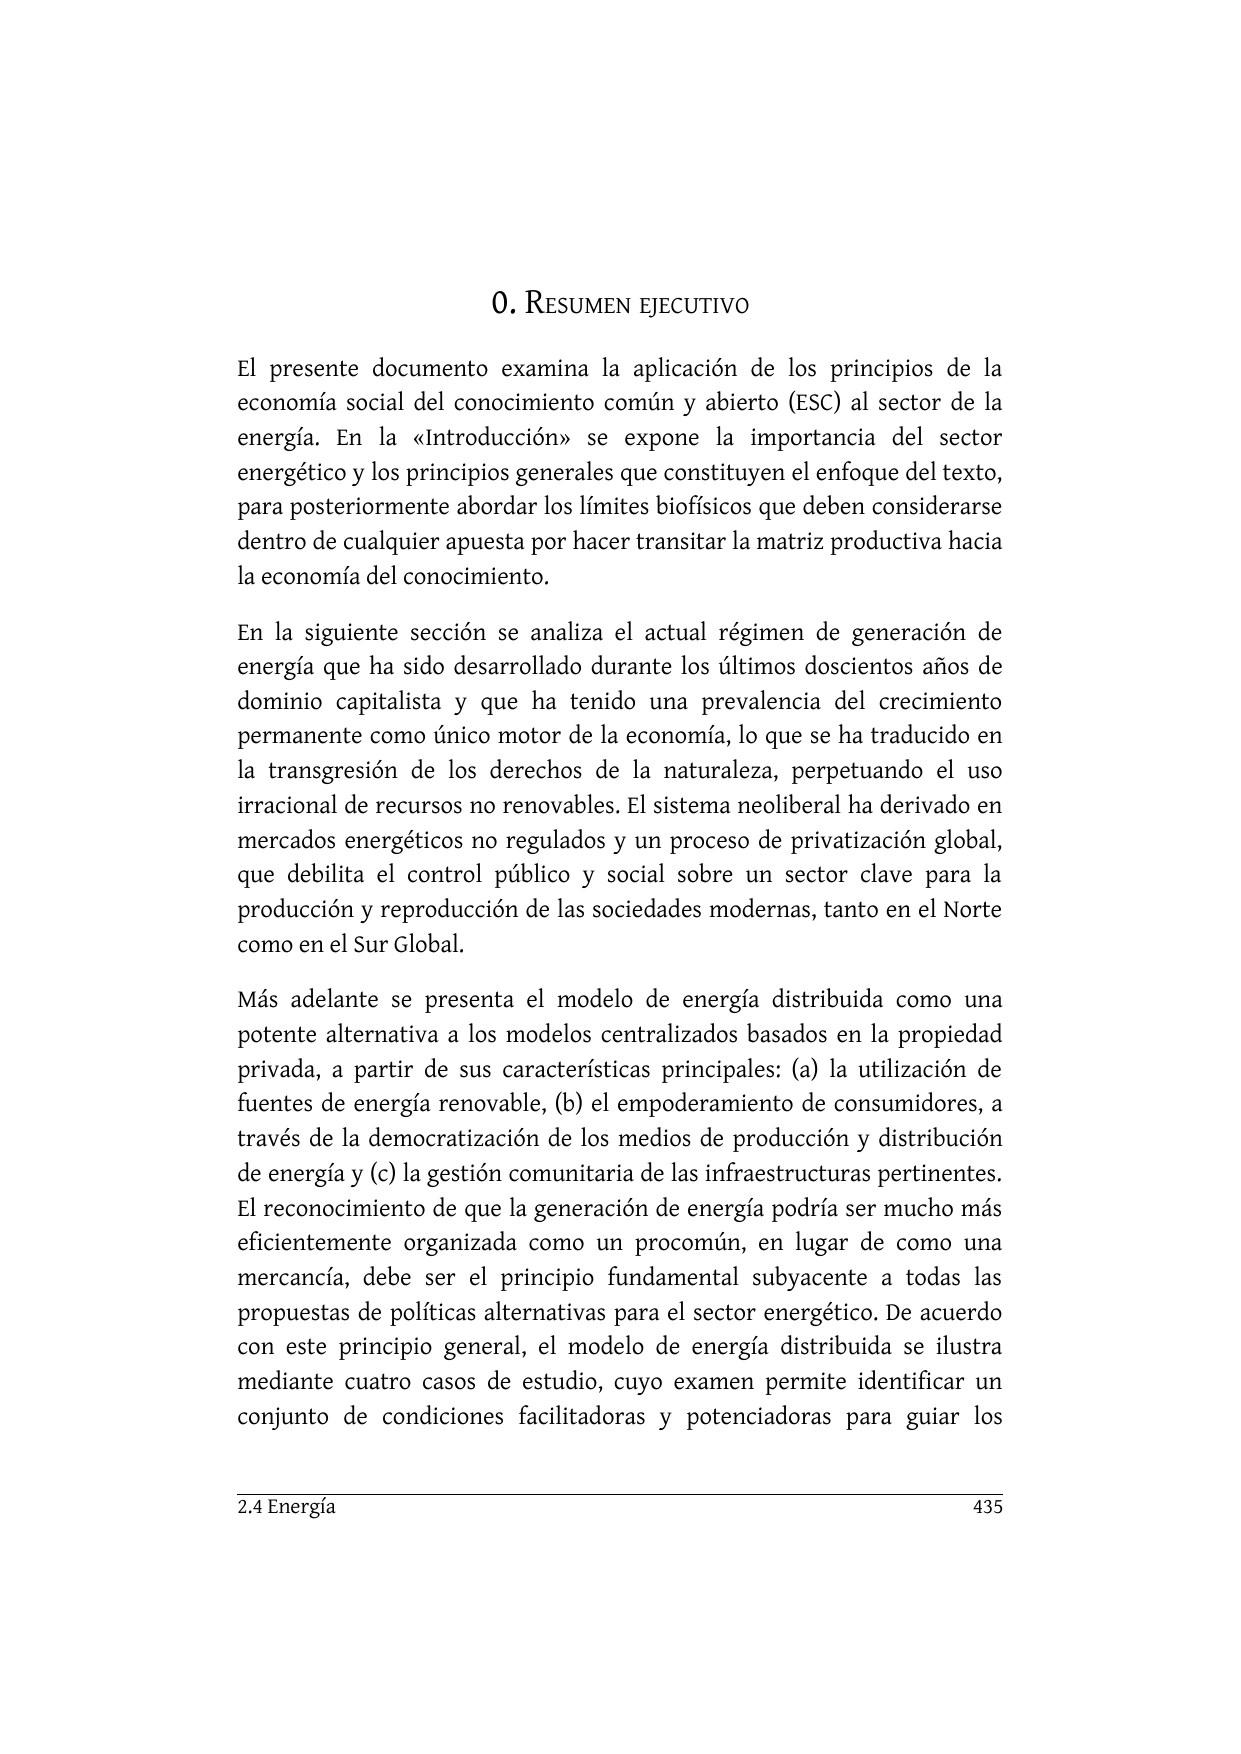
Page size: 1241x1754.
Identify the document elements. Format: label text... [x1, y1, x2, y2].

subtitle Resumen ejecutivo [282, 282, 958, 324]
text En la siguiente sección se analiza el actual régimen de generación de energía que ha sido desarrollado durante los últimos doscientos años de dominio capitalista y que ha tenido una prevalencia del crecimiento permanente como único motor de la economía, lo que se ha traducido en la transgresión de los derechos de la naturaleza, perpetuando el uso irracional de recursos no renovables. El sistema neoliberal ha derivado en mercados energéticos no regulados y un proceso de privatización global, que debilita el control público y social sobre un sector clave para la producción y reproducción de las sociedades modernas, tanto en el Norte como en el Sur Global. [237, 618, 1003, 959]
text Más adelante se presenta el modelo de energía distribuida como una potente alternativa a los modelos centralizados basados en la propiedad privada, a partir de sus características principales: (a) la utilización de fuentes de energía renovable, (b) el empoderamiento de consumidores, a través de la democratización de los medios de producción y distribución de energía y (c) la gestión comunitaria de las infraestructuras pertinentes. El reconocimiento de que la generación de energía podría ser mucho más eficientemente organizada como un procomún, en lugar de como una mercancía, debe ser el principio fundamental subyacente a todas las propuestas de políticas alternativas para el sector energético. De acuerdo con este principio general, el modelo de energía distribuida se ilustra mediante cuatro casos de estudio, cuyo examen permite identificar un conjunto de condiciones facilitadoras y potenciadoras para guiar los [237, 986, 1003, 1431]
text El presente documento examina la aplicación de los principios de la economía social del conocimiento común y abierto (ESC) al sector de la energía. En la «Introducción» se expone la importancia del sector energético y los principios generales que constituyen el enfoque del texto, para posteriormente abordar los límites biofísicos que deben considerarse dentro de cualquier apuesta por hacer transitar la matriz productiva hacia la economía del conocimiento. [237, 354, 1003, 591]
